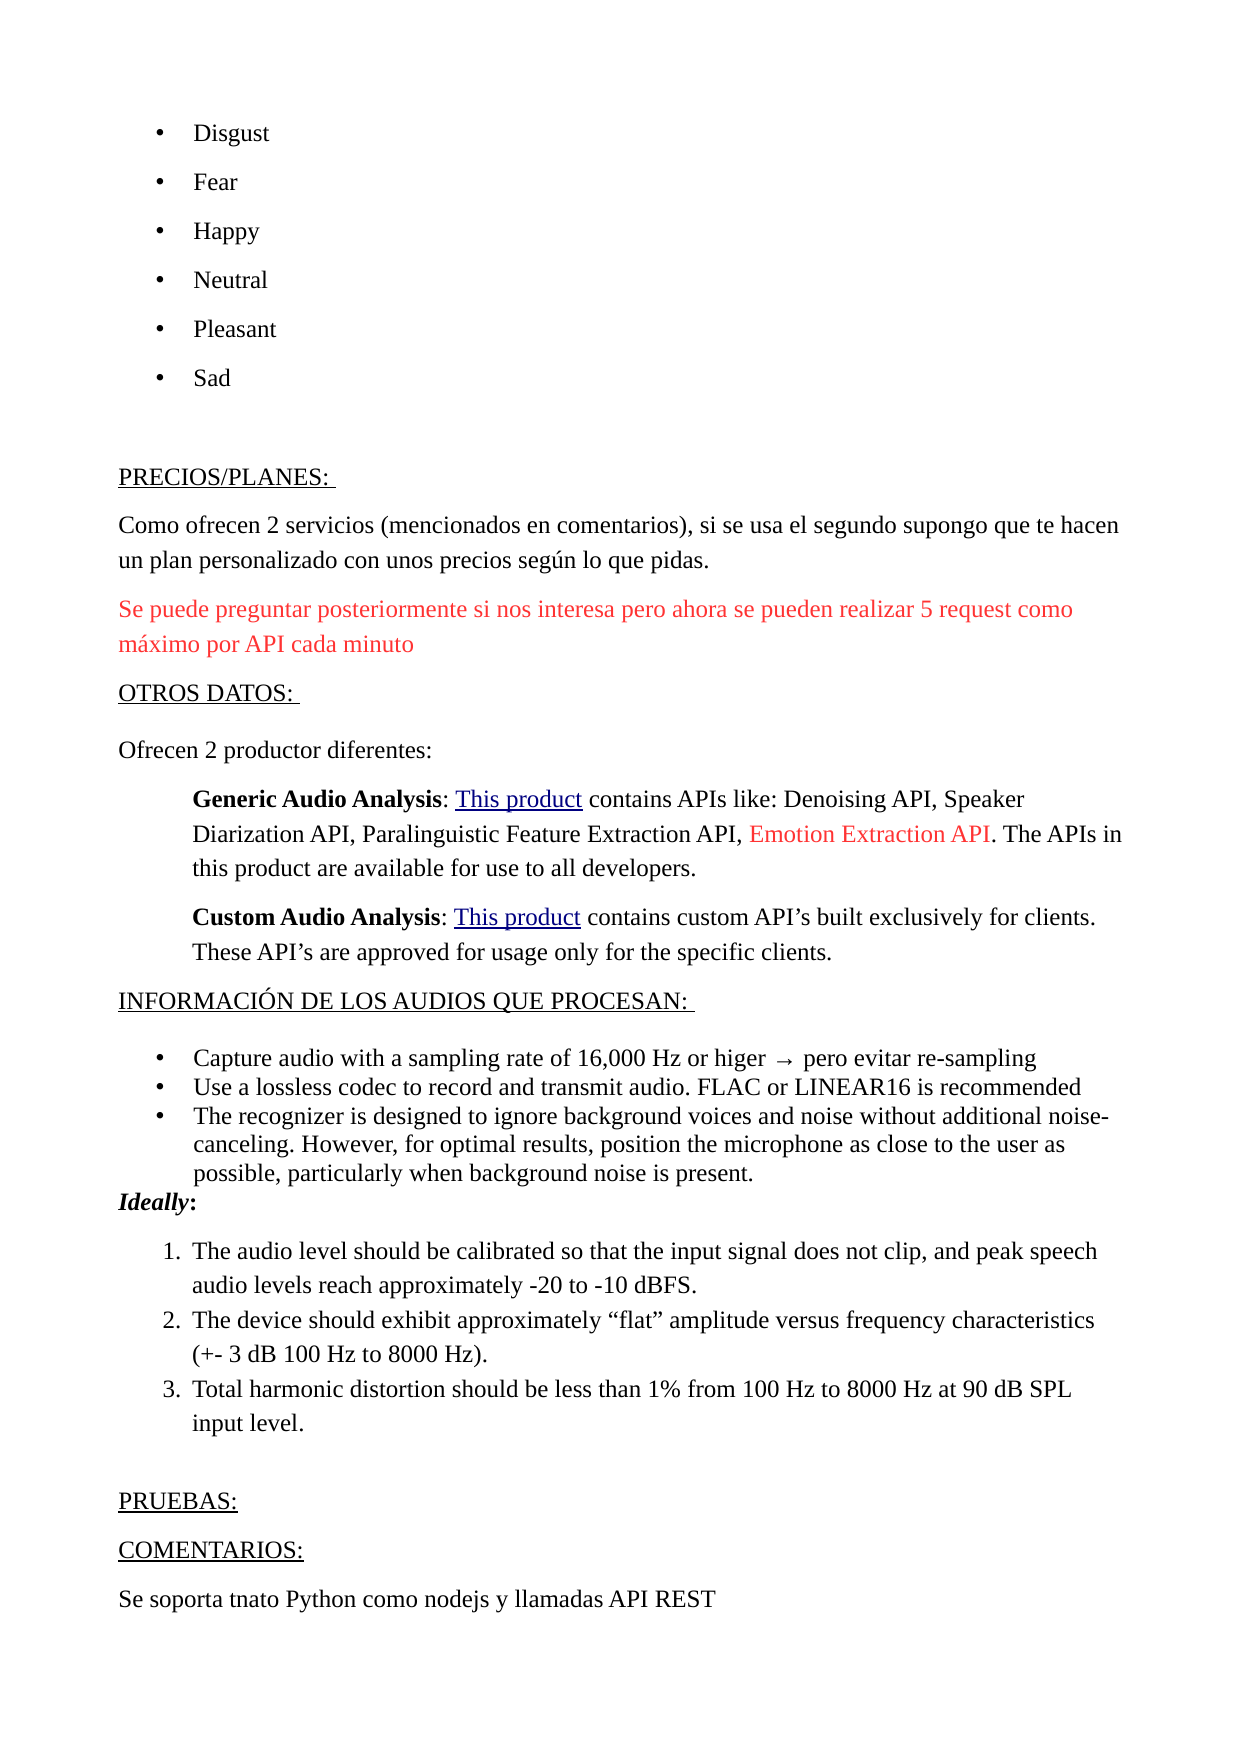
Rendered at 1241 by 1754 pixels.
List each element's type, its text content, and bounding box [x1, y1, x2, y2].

list Happy [156, 216, 1122, 245]
list Use a lossless codec to record and transmit audio. FLAC or LINEAR16 is recommended [156, 1072, 1122, 1101]
list Pleasant [156, 314, 1122, 343]
text Se puede preguntar posteriormente si nos interesa pero ahora se pueden realizar 5 request como máximo por API cada minuto [118, 594, 1122, 657]
list Capture audio with a sampling rate of 16,000 Hz or higer → pero evitar re-sampling [156, 1043, 1122, 1072]
text COMENTARIOS: [118, 1535, 1122, 1564]
list Total harmonic distortion should be less than 1% from 100 Hz to 8000 Hz at 90 dB SPL input level. [162, 1374, 1122, 1437]
list Fear [156, 167, 1122, 196]
text Como ofrecen 2 servicios (mencionados en comentarios), si se usa el segundo supongo que te hacen un plan personalizado con unos precios según lo que pidas. [118, 511, 1122, 574]
text Generic Audio Analysis: This product contains APIs like: Denoising API, Speaker Diarization API, Paralinguistic Feature Extraction API, Emotion Extraction API. The APIs in this product are available for use to all developers. [118, 784, 1122, 882]
text PRECIOS/PLANES: [118, 462, 1122, 490]
list The recognizer is designed to ignore background voices and noise without additional noise-canceling. However, for optimal results, position the microphone as close to the user as possible, particularly when background noise is present. [156, 1101, 1122, 1187]
list INFORMACIÓN DE LOS AUDIOS QUE PROCESAN: [88, 986, 1122, 1014]
text Ofrecen 2 productor diferentes: [118, 735, 1122, 764]
list Neutral [156, 265, 1122, 294]
list The audio level should be calibrated so that the input signal does not clip, and peak speech audio levels reach approximately -20 to -10 dBFS. [162, 1236, 1122, 1299]
text OTROS DATOS: [118, 678, 1122, 706]
list The device should exhibit approximately “flat” amplitude versus frequency characteristics (+- 3 dB 100 Hz to 8000 Hz). [162, 1305, 1122, 1368]
list Disgust [156, 118, 1122, 147]
text Ideally: [118, 1187, 1122, 1216]
list Custom Audio Analysis: This product contains custom API’s built exclusively for clients. These API’s are approved for usage only for the specific clients. [162, 902, 1122, 966]
text Se soporta tnato Python como nodejs y llamadas API REST [118, 1584, 1122, 1613]
list Sad [156, 363, 1122, 392]
text PRUEBAS: [118, 1486, 1122, 1515]
